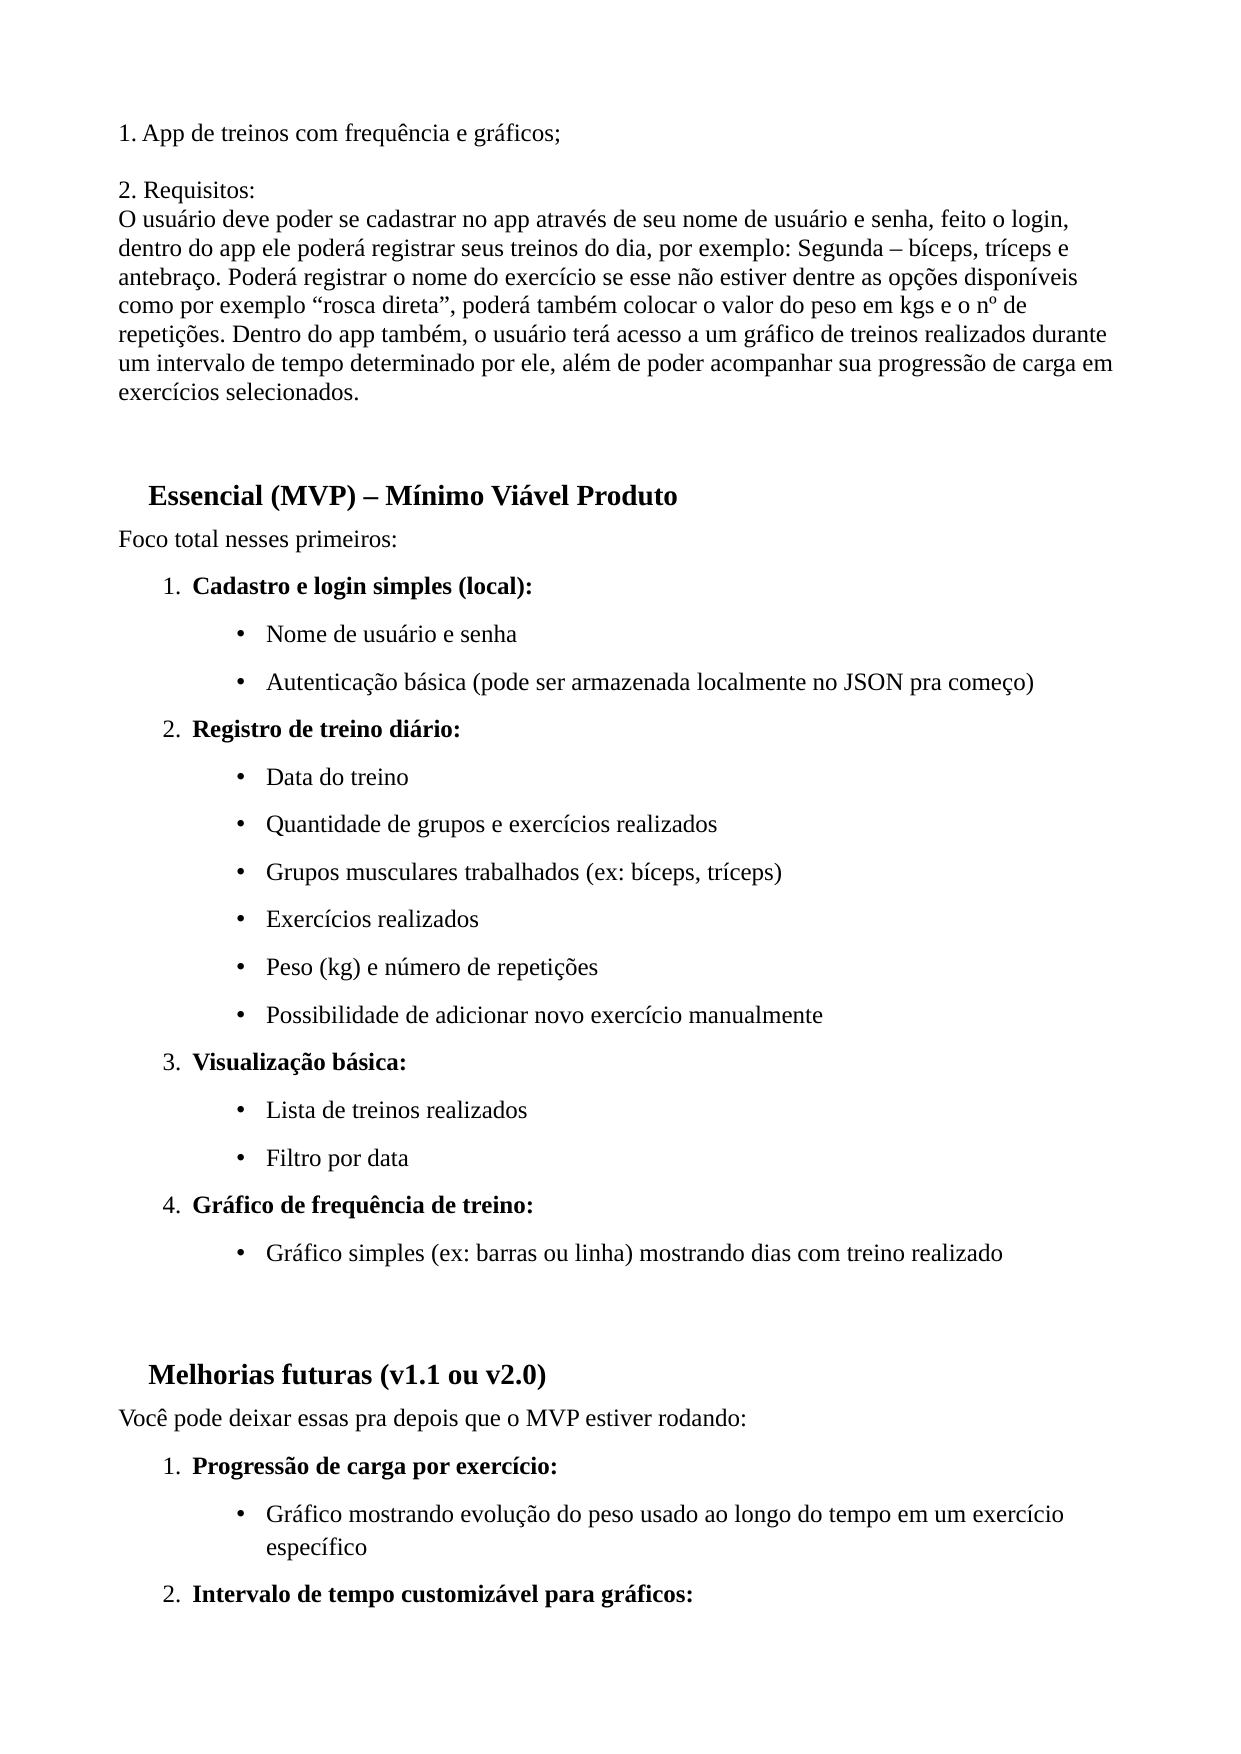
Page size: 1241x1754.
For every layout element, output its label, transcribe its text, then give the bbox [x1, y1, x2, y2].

list Cadastro e login simples (local): [162, 571, 1122, 600]
list Possibilidade de adicionar novo exercício manualmente ✅ [236, 1000, 1122, 1028]
subtitle 🔄 Melhorias futuras (v1.1 ou v2.0) [118, 1357, 1122, 1391]
text Você pode deixar essas pra depois que o MVP estiver rodando: [118, 1403, 1122, 1432]
text Foco total nesses primeiros: [118, 524, 1122, 552]
text O usuário deve poder se cadastrar no app através de seu nome de usuário e senha, feito o login, dentro do app ele poderá registrar seus treinos do dia, por exemplo: Segunda – bíceps, tríceps e antebraço. Poderá registrar o nome do exercício se esse não estiver dentre as opções disponíveis como por exemplo “rosca direta”, poderá também colocar o valor do peso em kgs e o nº de repetições. Dentro do app também, o usuário terá acesso a um gráfico de treinos realizados durante um intervalo de tempo determinado por ele, além de poder acompanhar sua progressão de carga em exercícios selecionados. [118, 204, 1122, 406]
text 2. Requisitos: [118, 176, 1122, 204]
subtitle ✅ Essencial (MVP) – Mínimo Viável Produto [118, 478, 1122, 511]
list Filtro por data ✅ [236, 1143, 1122, 1171]
list Data do treino ✅ [236, 762, 1122, 791]
list Gráfico simples (ex: barras ou linha) mostrando dias com treino realizado [236, 1238, 1122, 1267]
list Progressão de carga por exercício: [162, 1451, 1122, 1480]
list Intervalo de tempo customizável para gráficos: [162, 1579, 1122, 1608]
list Registro de treino diário: [162, 714, 1122, 743]
list Visualização básica: [162, 1047, 1122, 1076]
list Gráfico mostrando evolução do peso usado ao longo do tempo em um exercício específico [236, 1499, 1122, 1561]
list Nome de usuário e senha ✅ [236, 619, 1122, 648]
list Lista de treinos realizados ✅ [236, 1095, 1122, 1124]
text 1. App de treinos com frequência e gráficos; [118, 118, 1122, 147]
list Peso (kg) e número de repetições ✅ [236, 952, 1122, 981]
list Gráfico de frequência de treino: [162, 1190, 1122, 1219]
list Quantidade de grupos e exercícios realizados ✅ [236, 809, 1122, 838]
list Autenticação básica (pode ser armazenada localmente no JSON pra começo) ✅ [236, 667, 1122, 695]
list Grupos musculares trabalhados (ex: bíceps, tríceps) ✅ [236, 857, 1122, 886]
list Exercícios realizados ✅ [236, 904, 1122, 933]
